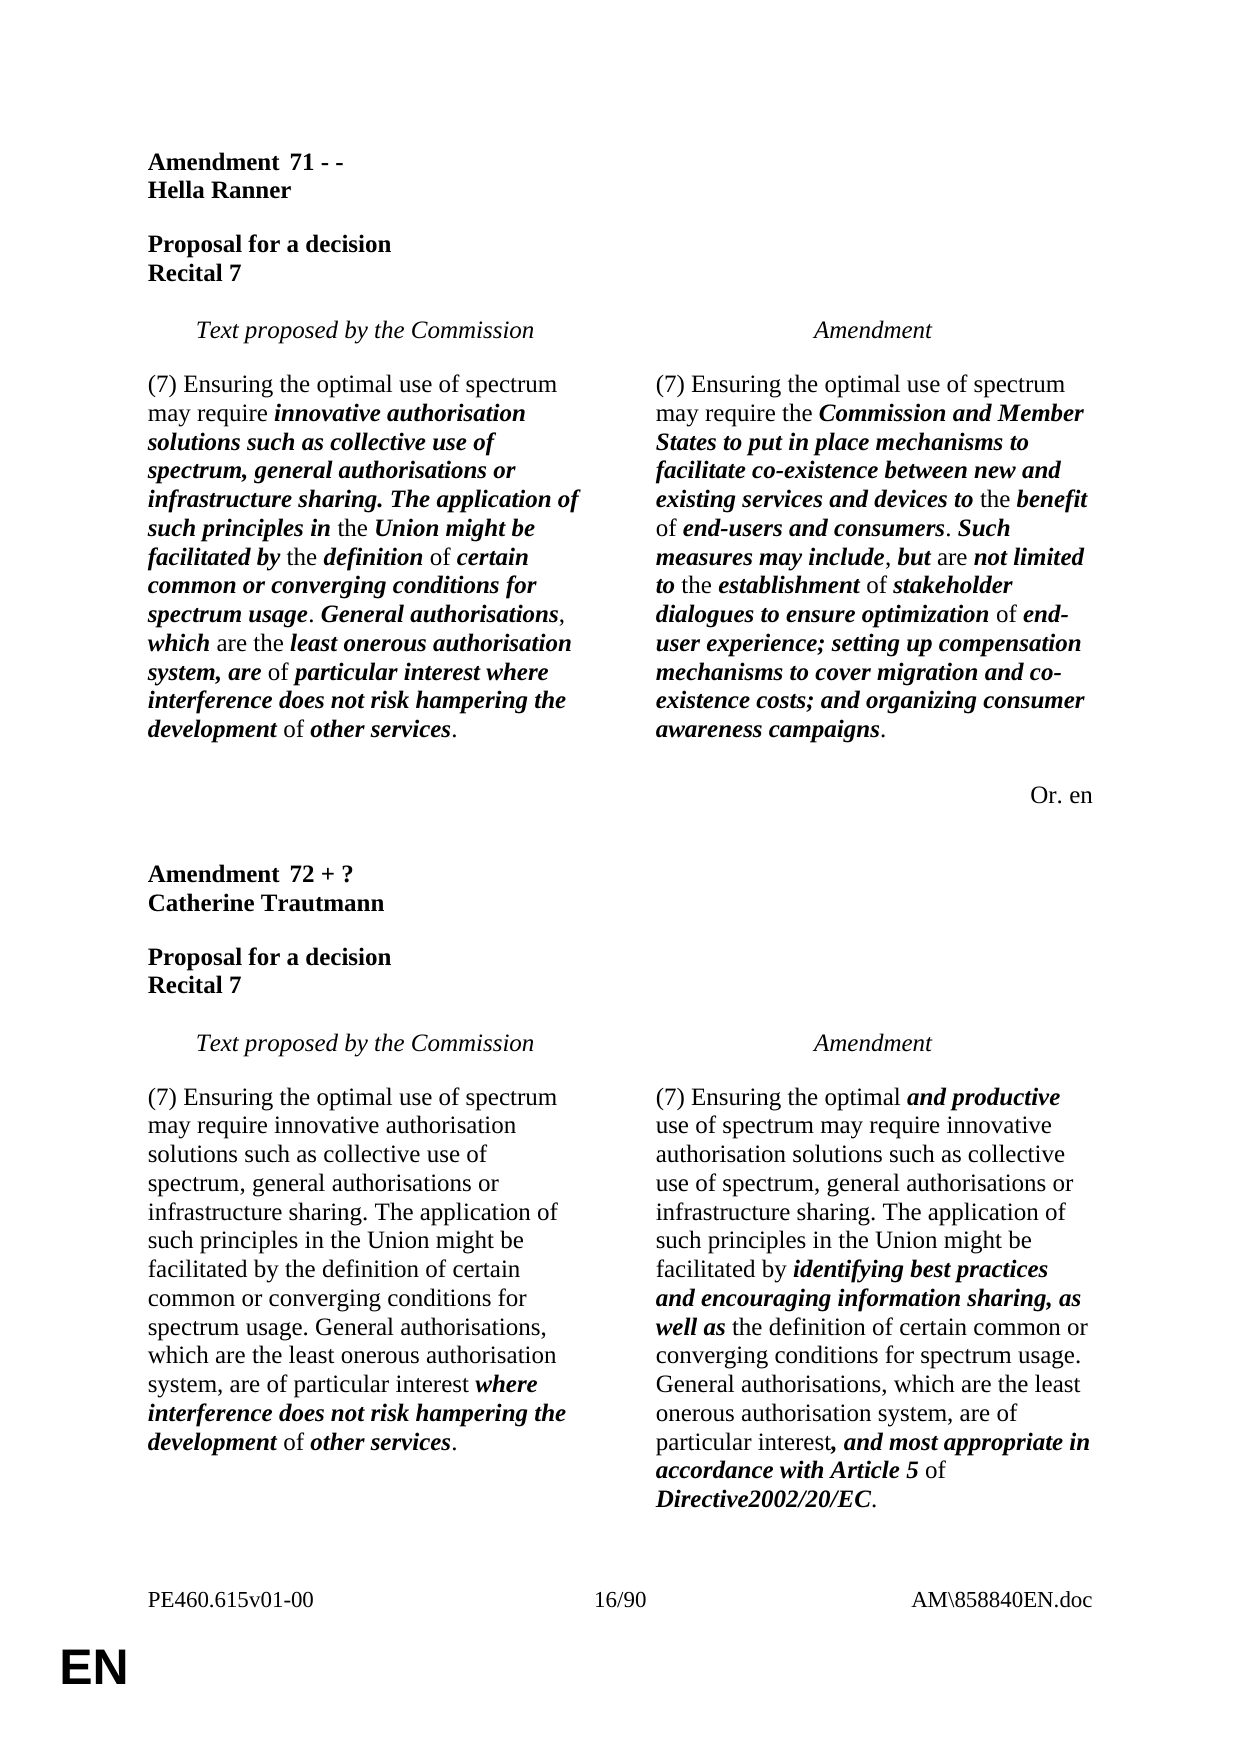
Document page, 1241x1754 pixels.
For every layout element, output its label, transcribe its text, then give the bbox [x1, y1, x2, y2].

text <Amend>Amendment <NumAm>72 + ?</NumAm> [148, 859, 1093, 888]
table_cell (7) Ensuring the optimal use of spectrum may require innovative authorisation solutions such as collective use of spectrum, general authorisations or infrastructure sharing. The application of such principles in the Union might be facilitated by the definition of certain common or converging conditions for spectrum usage. General authorisations, which are the least onerous authorisation system, are of particular interest where interference does not risk hampering the development of other services. [112, 369, 620, 756]
table_cell (7) Ensuring the optimal use of spectrum may require the Commission and Member States to put in place mechanisms to facilitate co-existence between new and existing services and devices to the benefit of end-users and consumers. Such measures may include, but are not limited to the establishment of stakeholder dialogues to ensure optimization of end-user experience; setting up compensation mechanisms to cover migration and co-existence costs; and organizing consumer awareness campaigns. [620, 369, 1128, 756]
text <Members>Hella Ranner</Members> [148, 176, 1093, 204]
table_cell (7) Ensuring the optimal use of spectrum may require innovative authorisation solutions such as collective use of spectrum, general authorisations or infrastructure sharing. The application of such principles in the Union might be facilitated by the definition of certain common or converging conditions for spectrum usage. General authorisations, which are the least onerous authorisation system, are of particular interest where interference does not risk hampering the development of other services. [112, 1082, 620, 1526]
table_header [112, 287, 1128, 316]
table_cell Amendment [620, 1028, 1128, 1082]
table_cell (7) Ensuring the optimal and productive use of spectrum may require innovative authorisation solutions such as collective use of spectrum, general authorisations or infrastructure sharing. The application of such principles in the Union might be facilitated by identifying best practices and encouraging information sharing, as well as the definition of certain common or converging conditions for spectrum usage. General authorisations, which are the least onerous authorisation system, are of particular interest, and most appropriate in accordance with Article 5 of Directive2002/20/EC. [620, 1082, 1128, 1526]
text <Article>Recital 7 </Article> [148, 258, 1093, 287]
table_header [112, 999, 1128, 1028]
text <DocAmend>Proposal for a decision</DocAmend> [148, 229, 1093, 258]
text <Members>Catherine Trautmann</Members> [148, 888, 1093, 917]
text Or. <Original>{EN}en</Original> [148, 781, 1093, 809]
text <Article>Recital 7 </Article> [148, 971, 1093, 999]
table_cell Amendment [620, 316, 1128, 369]
text <Amend>Amendment <NumAm>71 - -</NumAm> [148, 147, 1093, 176]
table_cell Text proposed by the Commission [112, 1028, 620, 1082]
table_cell Text proposed by the Commission [112, 316, 620, 369]
text <DocAmend>Proposal for a decision</DocAmend> [148, 942, 1093, 971]
